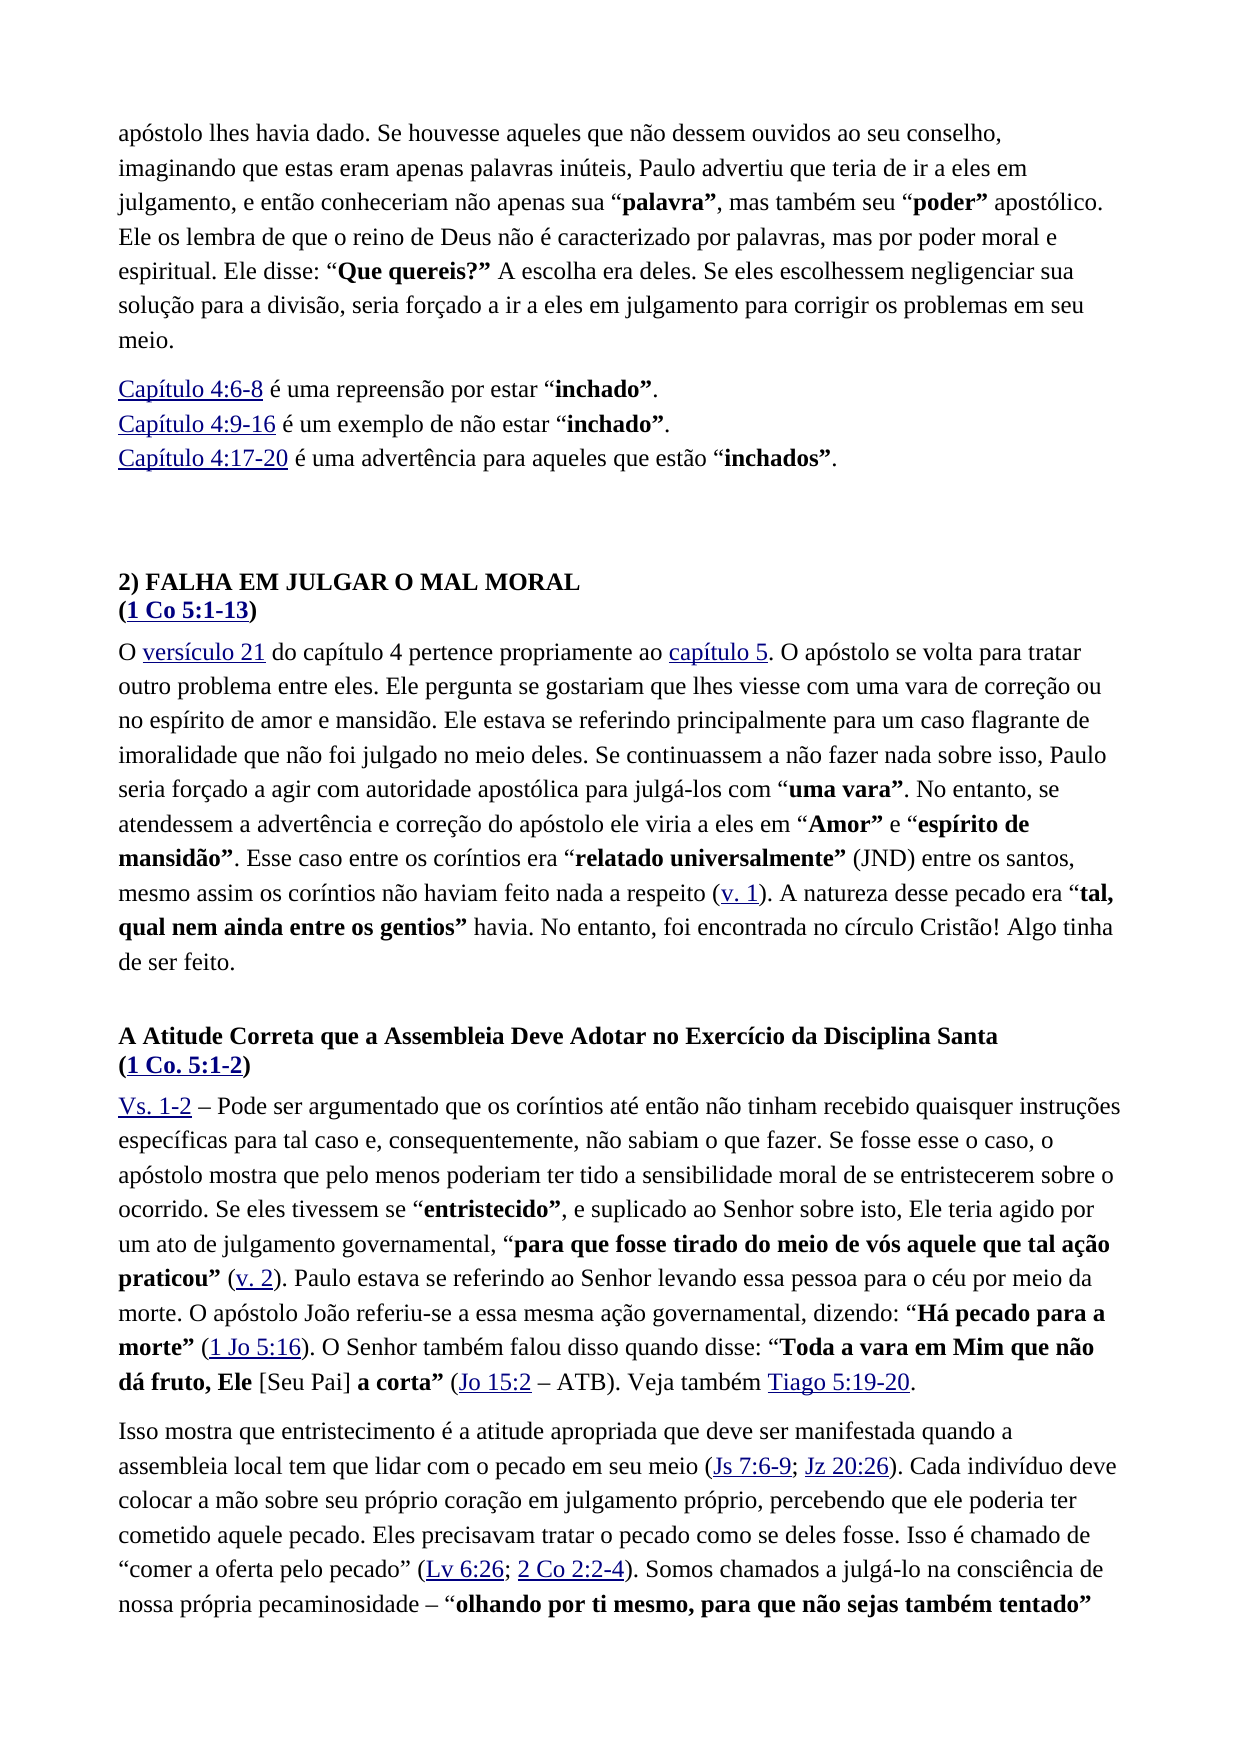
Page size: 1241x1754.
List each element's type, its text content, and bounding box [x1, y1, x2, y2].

text apóstolo lhes havia dado. Se houvesse aqueles que não dessem ouvidos ao seu conselho, imaginando que estas eram apenas palavras inúteis, Paulo advertiu que teria de ir a eles em julgamento, e então conheceriam não apenas sua “palavra”, mas também seu “poder” apostólico. Ele os lembra de que o reino de Deus não é caracterizado por palavras, mas por poder moral e espiritual. Ele disse: “Que quereis?” A escolha era deles. Se eles escolhessem negligenciar sua solução para a divisão, seria forçado a ir a eles em julgamento para corrigir os problemas em seu meio. [118, 118, 1122, 354]
text Capítulo 4:6-8 é uma repreensão por estar “inchado”. [118, 374, 1122, 403]
text Capítulo 4:9-16 é um exemplo de não estar “inchado”. [118, 409, 1122, 437]
subtitle A Atitude Correta que a Assembleia Deve Adotar no Exercício da Disciplina Santa (1 Co. 5:1-2) [118, 1021, 1122, 1079]
text O versículo 21 do capítulo 4 pertence propriamente ao capítulo 5. O apóstolo se volta para tratar outro problema entre eles. Ele pergunta se gostariam que lhes viesse com uma vara de correção ou no espírito de amor e mansidão. Ele estava se referindo principalmente para um caso flagrante de imoralidade que não foi julgado no meio deles. Se continuassem a não fazer nada sobre isso, Paulo seria forçado a agir com autoridade apostólica para julgá-los com “uma vara”. No entanto, se atendessem a advertência e correção do apóstolo ele viria a eles em “Amor” e “espírito de mansidão”. Esse caso entre os coríntios era “relatado universalmente” (JND) entre os santos, mesmo assim os coríntios não haviam feito nada a respeito (v. 1). A natureza desse pecado era “tal, qual nem ainda entre os gentios” havia. No entanto, foi encontrada no círculo Cristão! Algo tinha de ser feito. [118, 637, 1122, 976]
text Vs. 1-2 – Pode ser argumentado que os coríntios até então não tinham recebido quaisquer instruções específicas para tal caso e, consequentemente, não sabiam o que fazer. Se fosse esse o caso, o apóstolo mostra que pelo menos poderiam ter tido a sensibilidade moral de se entristecerem sobre o ocorrido. Se eles tivessem se “entristecido”, e suplicado ao Senhor sobre isto, Ele teria agido por um ato de julgamento governamental, “para que fosse tirado do meio de vós aquele que tal ação praticou” (v. 2). Paulo estava se referindo ao Senhor levando essa pessoa para o céu por meio da morte. O apóstolo João referiu-se a essa mesma ação governamental, dizendo: “Há pecado para a morte” (1 Jo 5:16). O Senhor também falou disso quando disse: “Toda a vara em Mim que não dá fruto, Ele [Seu Pai] a corta” (Jo 15:2 – ATB). Veja também Tiago 5:19-20. [118, 1091, 1122, 1396]
text Capítulo 4:17-20 é uma advertência para aqueles que estão “inchados”. [118, 443, 1122, 472]
subtitle 2) FALHA EM JULGAR O MAL MORAL (1 Co 5:1-13) [118, 567, 1122, 624]
text Isso mostra que entristecimento é a atitude apropriada que deve ser manifestada quando a assembleia local tem que lidar com o pecado em seu meio (Js 7:6-9; Jz 20:26). Cada indivíduo deve colocar a mão sobre seu próprio coração em julgamento próprio, percebendo que ele poderia ter cometido aquele pecado. Eles precisavam tratar o pecado como se deles fosse. Isso é chamado de “comer a oferta pelo pecado” (Lv 6:26; 2 Co 2:2-4). Somos chamados a julgá-lo na consciência de nossa própria pecaminosidade – “olhando por ti mesmo, para que não sejas também tentado” [118, 1416, 1122, 1617]
